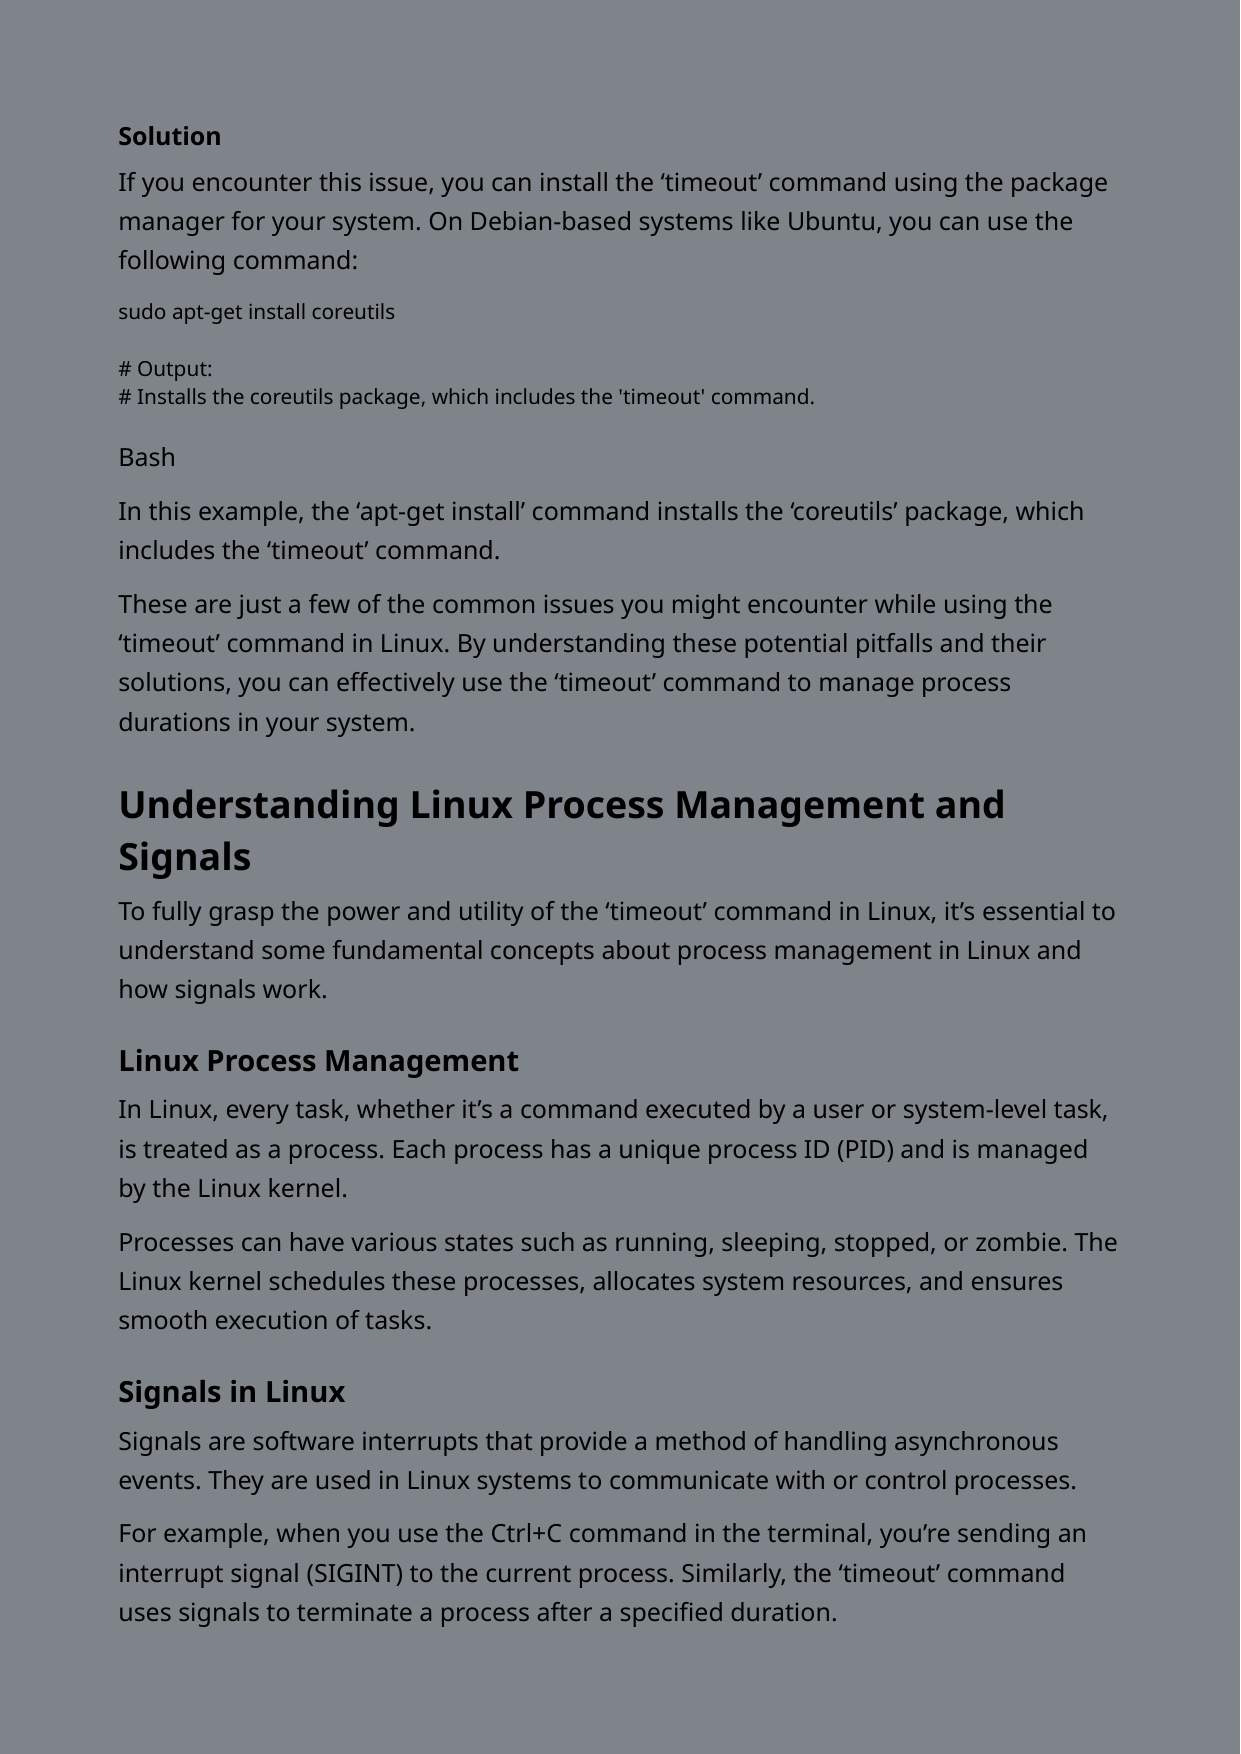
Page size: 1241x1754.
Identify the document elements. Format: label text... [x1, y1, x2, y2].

text In Linux, every task, whether it’s a command executed by a user or system-level task, is treated as a process. Each process has a unique process ID (PID) and is managed by the Linux kernel. [118, 1092, 1122, 1204]
subtitle Solution [118, 118, 1122, 152]
subtitle Signals in Linux [118, 1371, 1122, 1411]
text Signals are software interrupts that provide a method of handling asynchronous events. They are used in Linux systems to communicate with or control processes. [118, 1423, 1122, 1496]
text sudo apt-get install coreutils [118, 297, 1122, 325]
text Bash [118, 440, 1122, 474]
text If you encounter this issue, you can install the ‘timeout’ command using the package manager for your system. On Debian-based systems like Ubuntu, you can use the following command: [118, 165, 1122, 277]
text # Installs the coreutils package, which includes the 'timeout' command. [118, 382, 1122, 411]
text Processes can have various states such as running, sleeping, stopped, or zombie. The Linux kernel schedules these processes, allocates system resources, and ensures smooth execution of tasks. [118, 1224, 1122, 1337]
text These are just a few of the common issues you might encounter while using the ‘timeout’ command in Linux. By understanding these potential pitfalls and their solutions, you can effectively use the ‘timeout’ command to manage process durations in your system. [118, 587, 1122, 738]
text # Output: [118, 354, 1122, 382]
subtitle Linux Process Management [118, 1040, 1122, 1080]
text For example, when you use the Ctrl+C command in the terminal, you’re sending an interrupt signal (SIGINT) to the current process. Similarly, the ‘timeout’ command uses signals to terminate a process after a specified duration. [118, 1516, 1122, 1628]
text To fully grasp the power and utility of the ‘timeout’ command in Linux, it’s essential to understand some fundamental concepts about process management in Linux and how signals work. [118, 893, 1122, 1006]
subtitle Understanding Linux Process Management and Signals [118, 779, 1122, 881]
text In this example, the ‘apt-get install’ command installs the ‘coreutils’ package, which includes the ‘timeout’ command. [118, 494, 1122, 567]
